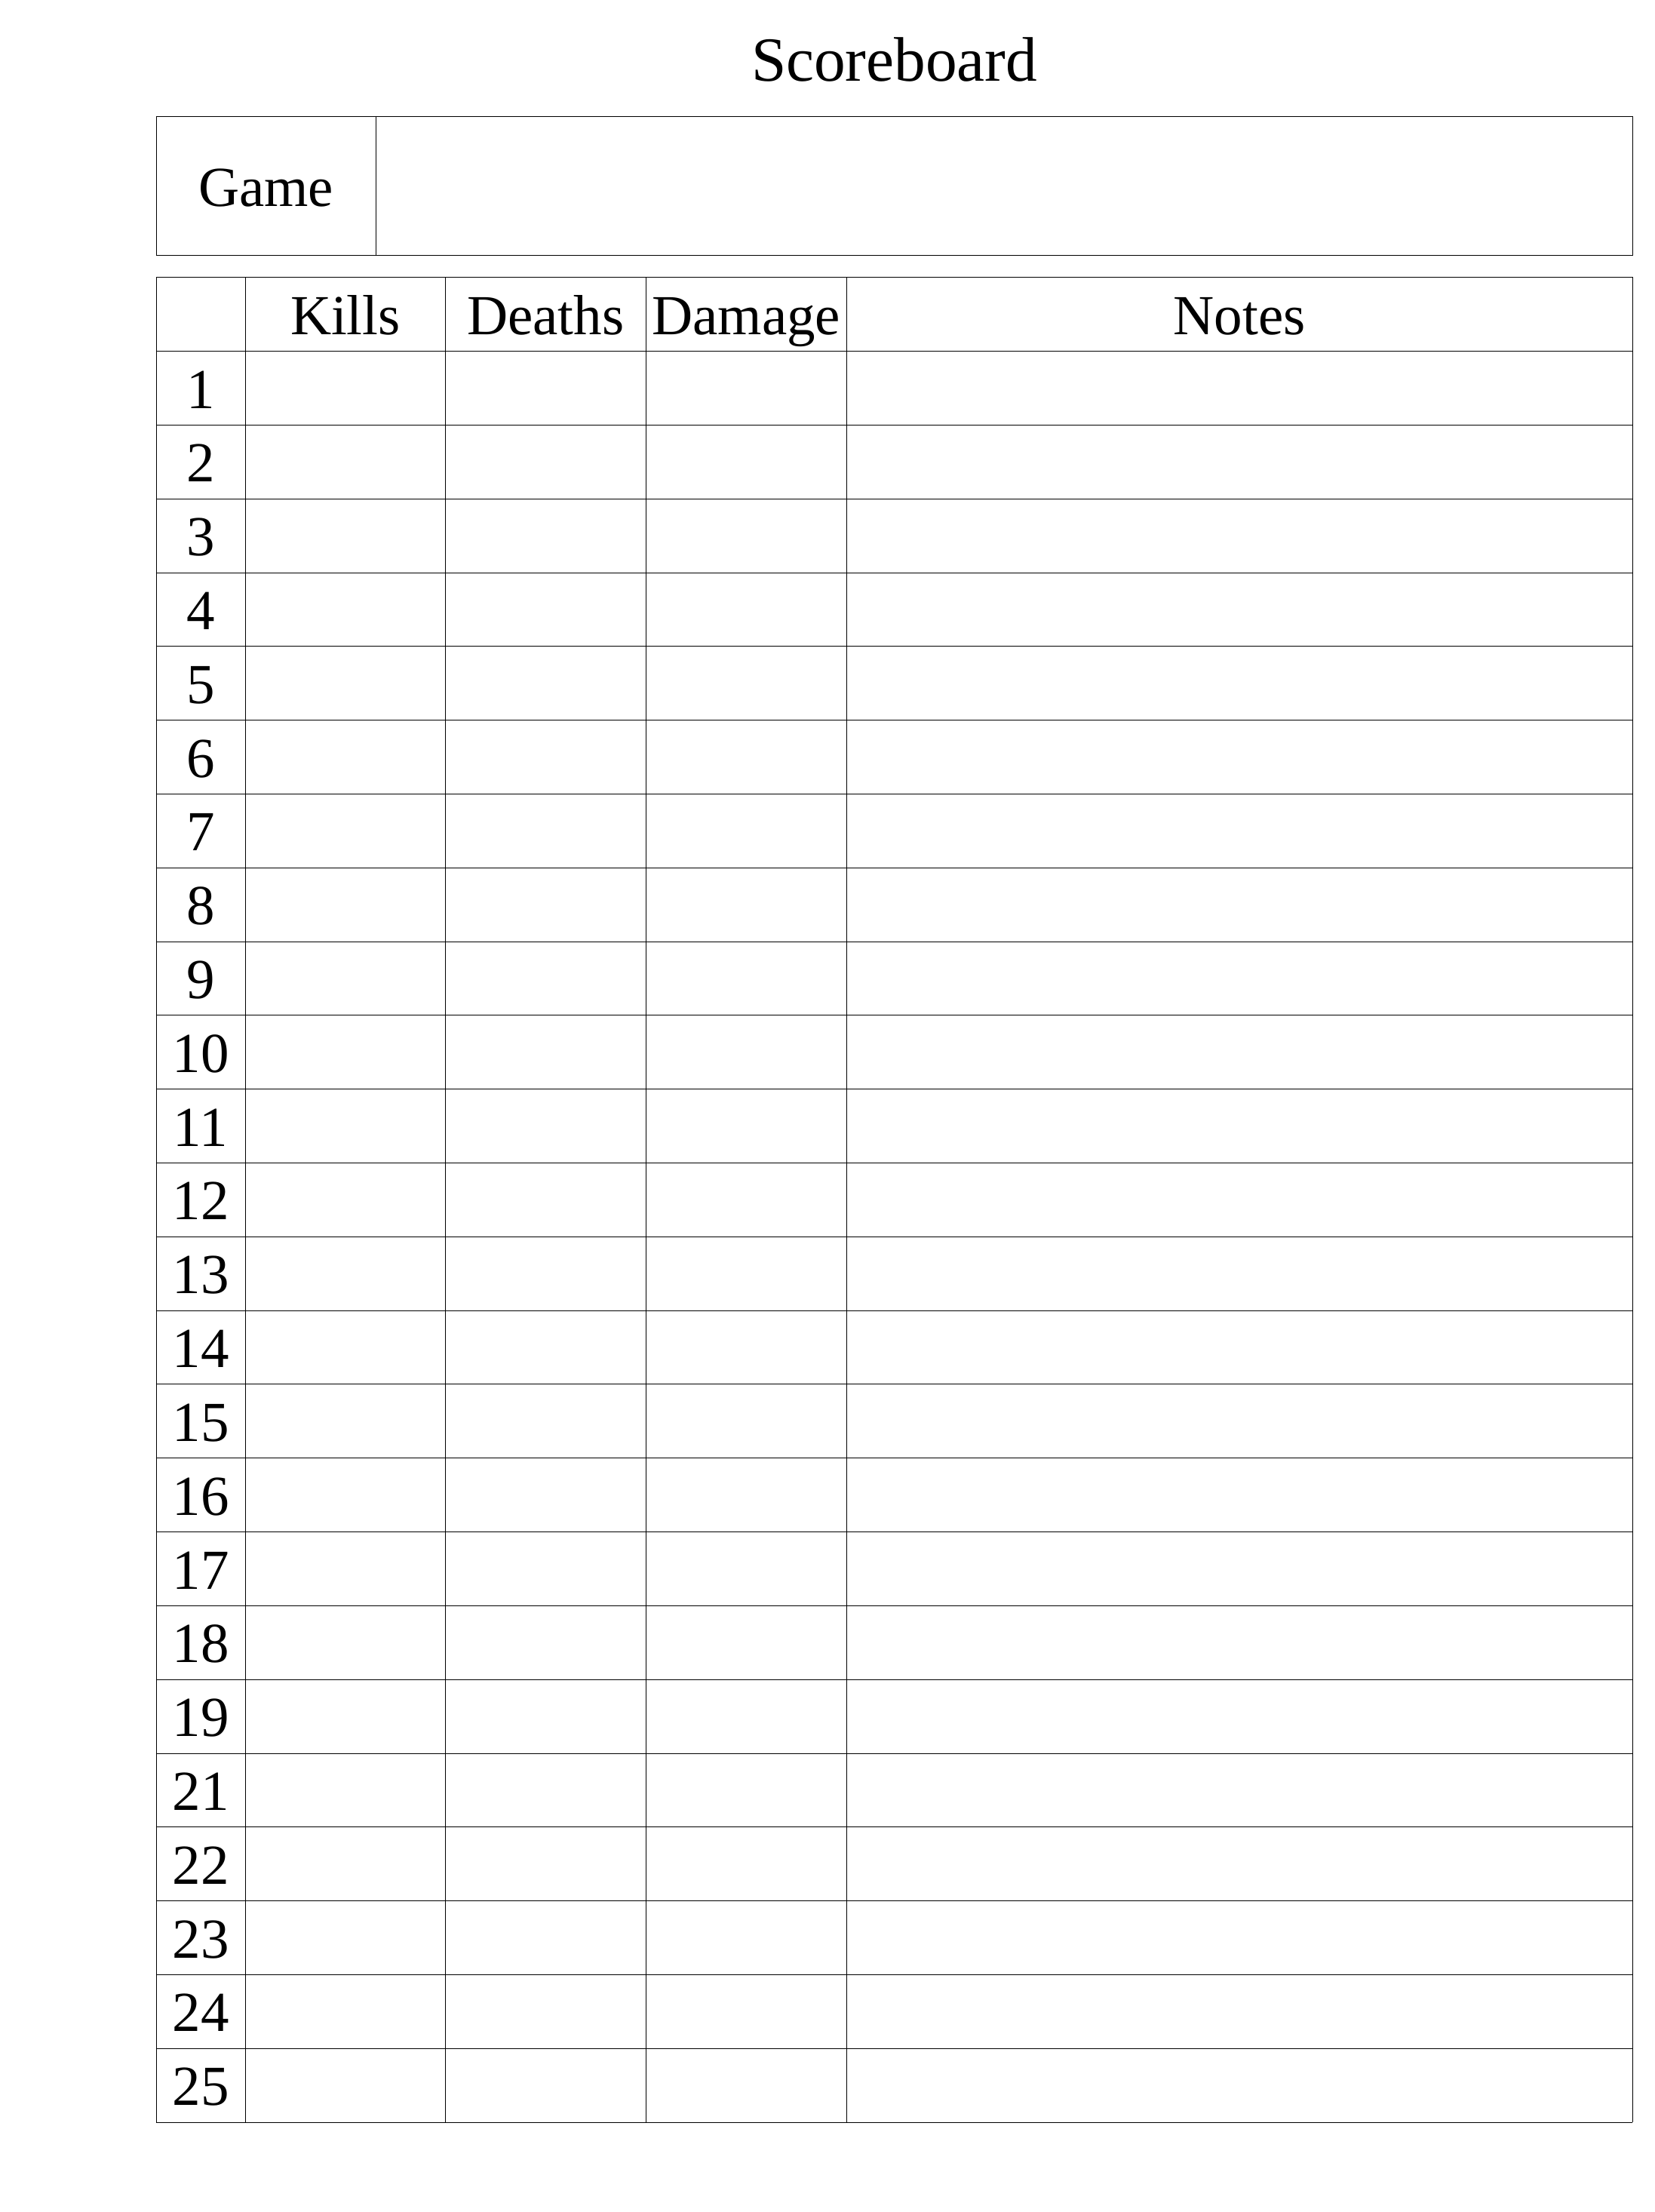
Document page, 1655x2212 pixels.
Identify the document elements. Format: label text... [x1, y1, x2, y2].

table_cell [246, 1827, 445, 1900]
table_cell [246, 720, 445, 794]
table_cell 8 [157, 868, 245, 941]
table_cell [646, 352, 846, 425]
table_cell 4 [157, 573, 245, 646]
table_cell [646, 1384, 846, 1458]
table_cell [646, 1754, 846, 1826]
table_cell [646, 1015, 846, 1089]
table_cell [847, 1754, 1632, 1826]
table_cell [446, 1163, 646, 1237]
table_cell [246, 647, 445, 720]
table_cell 5 [157, 647, 245, 720]
table_cell 19 [157, 1680, 245, 1753]
table_cell [246, 499, 445, 572]
table_cell [646, 647, 846, 720]
table_cell [446, 1754, 646, 1826]
table_cell [246, 2049, 445, 2121]
table_cell [847, 1606, 1632, 1679]
table_cell [847, 647, 1632, 720]
table_cell [646, 868, 846, 941]
table_cell 3 [157, 499, 245, 572]
table_cell [446, 720, 646, 794]
table_cell [446, 2049, 646, 2121]
table_cell [246, 1901, 445, 1974]
table_cell [246, 794, 445, 868]
table_cell [246, 352, 445, 425]
table_cell [446, 1311, 646, 1384]
table_cell [446, 1680, 646, 1753]
table_cell [246, 1532, 445, 1605]
table_cell [446, 352, 646, 425]
table_cell [646, 1311, 846, 1384]
table_cell [847, 1163, 1632, 1237]
table_cell [847, 794, 1632, 868]
table_cell 21 [157, 1754, 245, 1826]
text Scoreboard [156, 22, 1632, 94]
table_cell 2 [157, 426, 245, 499]
table_cell 1 [157, 352, 245, 425]
table_cell 13 [157, 1237, 245, 1310]
table_cell [246, 426, 445, 499]
table_cell [446, 942, 646, 1015]
table_cell [847, 868, 1632, 941]
table_cell [246, 1975, 445, 2048]
table_header [376, 117, 1632, 255]
table_cell [646, 1606, 846, 1679]
table_header [157, 278, 245, 351]
table_cell [646, 1237, 846, 1310]
table_cell [646, 1975, 846, 2048]
table_cell [646, 1901, 846, 1974]
table_cell 6 [157, 720, 245, 794]
table_cell [847, 1827, 1632, 1900]
table_cell [246, 1606, 445, 1679]
table_cell [847, 942, 1632, 1015]
table_header Damage [646, 278, 846, 351]
table_cell [847, 2049, 1632, 2121]
table_cell 9 [157, 942, 245, 1015]
table_cell [847, 1089, 1632, 1163]
table_cell [446, 1089, 646, 1163]
table_cell [847, 720, 1632, 794]
table_cell [446, 426, 646, 499]
table_cell [446, 1458, 646, 1532]
table_cell [646, 1458, 846, 1532]
table_cell [446, 868, 646, 941]
table_cell [246, 1237, 445, 1310]
table_cell [646, 426, 846, 499]
table_cell [446, 794, 646, 868]
table_cell [246, 1163, 445, 1237]
table_cell [246, 1458, 445, 1532]
table_cell [246, 868, 445, 941]
table_cell [646, 2049, 846, 2121]
table_cell [646, 1163, 846, 1237]
table_cell 15 [157, 1384, 245, 1458]
table_cell 7 [157, 794, 245, 868]
table_cell [246, 1311, 445, 1384]
table_cell [847, 1680, 1632, 1753]
table_cell [646, 942, 846, 1015]
table_header Deaths [446, 278, 646, 351]
table_header Notes [847, 278, 1632, 351]
table_cell [446, 1015, 646, 1089]
table_cell [246, 1680, 445, 1753]
table_cell [646, 1680, 846, 1753]
table_cell [646, 1532, 846, 1605]
table_cell [847, 1015, 1632, 1089]
table_cell [646, 1827, 846, 1900]
table_cell [847, 1458, 1632, 1532]
table_cell [847, 1975, 1632, 2048]
table_cell [246, 573, 445, 646]
table_cell [246, 1089, 445, 1163]
table_cell [446, 499, 646, 572]
table_cell [847, 1237, 1632, 1310]
table_cell 22 [157, 1827, 245, 1900]
table_cell [847, 1311, 1632, 1384]
table_cell [446, 1384, 646, 1458]
table_cell 11 [157, 1089, 245, 1163]
table_cell 16 [157, 1458, 245, 1532]
table_cell [646, 1089, 846, 1163]
table_cell [446, 1237, 646, 1310]
table_cell [847, 499, 1632, 572]
table_cell [847, 426, 1632, 499]
table_cell [246, 1384, 445, 1458]
table_header Kills [246, 278, 445, 351]
table_cell [446, 573, 646, 646]
table_cell [246, 942, 445, 1015]
table_cell [646, 720, 846, 794]
table_cell [847, 1901, 1632, 1974]
table_cell [446, 1901, 646, 1974]
table_cell [646, 573, 846, 646]
table_cell [446, 1532, 646, 1605]
table_cell 12 [157, 1163, 245, 1237]
table_cell [446, 1975, 646, 2048]
table_cell 24 [157, 1975, 245, 2048]
table_cell 23 [157, 1901, 245, 1974]
table_cell [847, 573, 1632, 646]
table_cell 25 [157, 2049, 245, 2121]
table_cell [446, 1606, 646, 1679]
table_cell [246, 1015, 445, 1089]
table_cell 17 [157, 1532, 245, 1605]
table_cell [446, 647, 646, 720]
table_cell [847, 1384, 1632, 1458]
table_cell 14 [157, 1311, 245, 1384]
table_cell [646, 499, 846, 572]
table_cell [446, 1827, 646, 1900]
table_cell [847, 1532, 1632, 1605]
table_header Game [157, 117, 376, 255]
table_cell [646, 794, 846, 868]
table_cell 18 [157, 1606, 245, 1679]
table_cell 10 [157, 1015, 245, 1089]
table_cell [847, 352, 1632, 425]
table_cell [246, 1754, 445, 1826]
